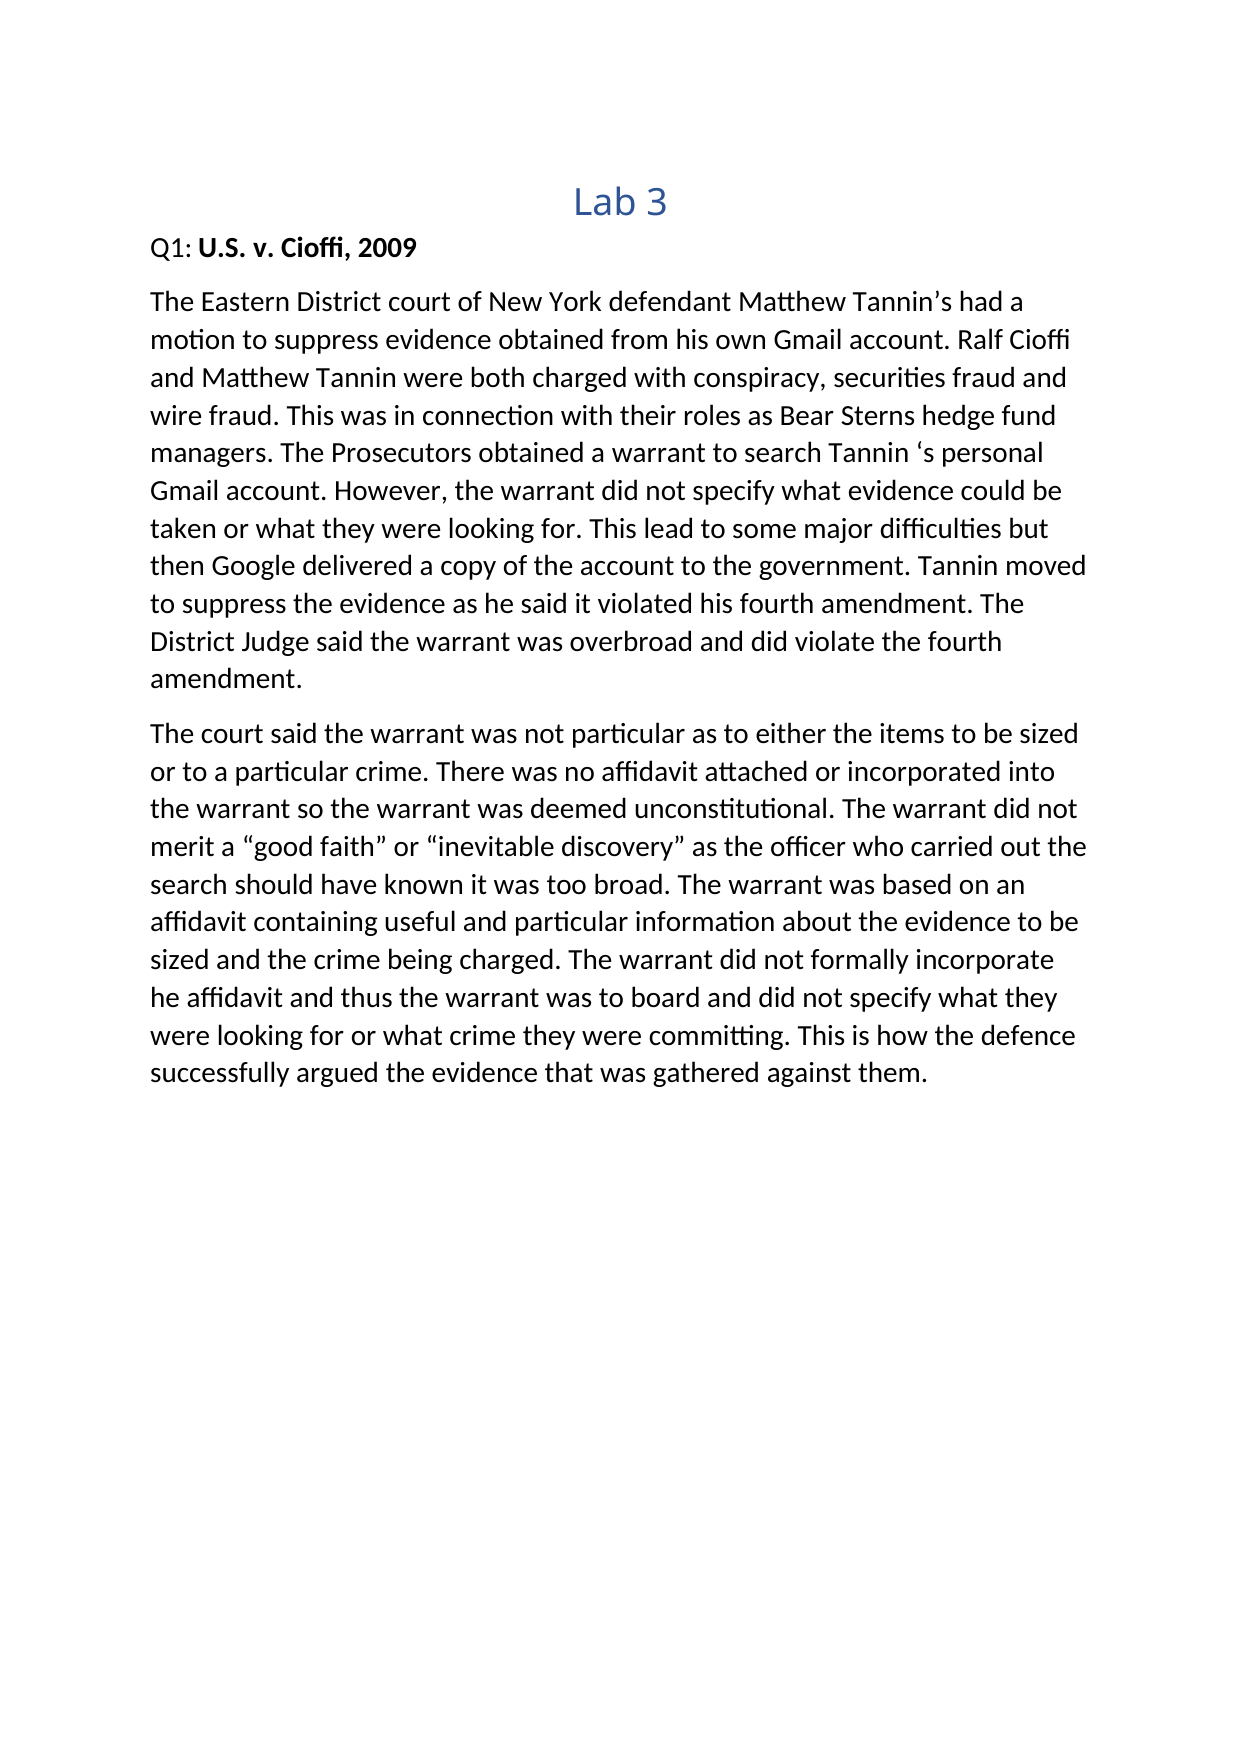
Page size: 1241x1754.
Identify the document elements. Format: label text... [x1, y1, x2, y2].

text The Eastern District court of New York defendant Matthew Tannin’s had a motion to suppress evidence obtained from his own Gmail account. Ralf Cioffi and Matthew Tannin were both charged with conspiracy, securities fraud and wire fraud. This was in connection with their roles as Bear Sterns hedge fund managers. The Prosecutors obtained a warrant to search Tannin ‘s personal Gmail account. However, the warrant did not specify what evidence could be taken or what they were looking for. This lead to some major difficulties but then Google delivered a copy of the account to the government. Tannin moved to suppress the evidence as he said it violated his fourth amendment. The District Judge said the warrant was overbroad and did violate the fourth amendment. [150, 283, 1090, 696]
text The court said the warrant was not particular as to either the items to be sized or to a particular crime. There was no affidavit attached or incorporated into the warrant so the warrant was deemed unconstitutional. The warrant did not merit a “good faith” or “inevitable discovery” as the officer who carried out the search should have known it was too broad. The warrant was based on an affidavit containing useful and particular information about the evidence to be sized and the crime being charged. The warrant did not formally incorporate he affidavit and thus the warrant was to board and did not specify what they were looking for or what crime they were committing. This is how the defence successfully argued the evidence that was gathered against them. [150, 715, 1090, 1090]
subtitle Lab 3 [150, 175, 1090, 226]
text Q1: U.S. v. Cioffi, 2009 [150, 229, 1090, 265]
